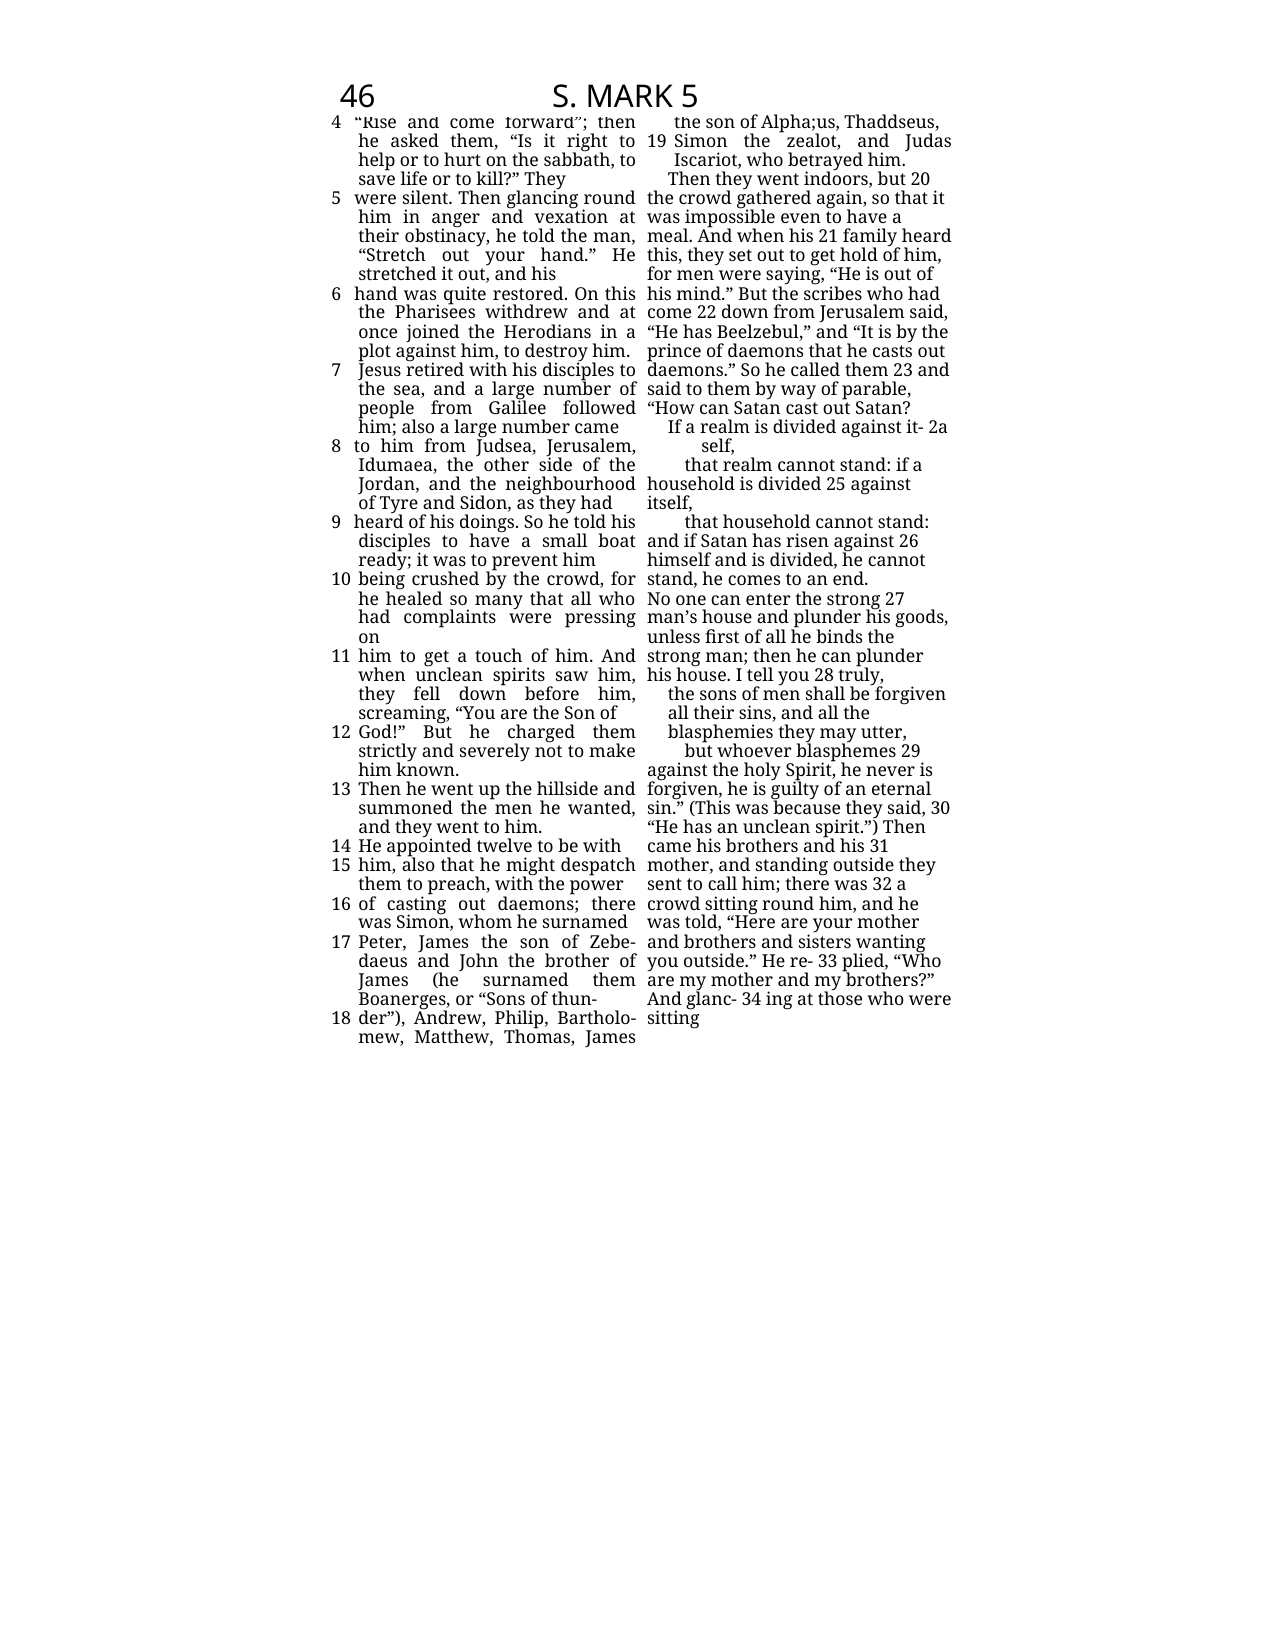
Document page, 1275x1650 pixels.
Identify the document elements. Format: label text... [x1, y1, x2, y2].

text Then they went indoors, but 20 the crowd gathered again, so that it was impossible even to have a meal. And when his 21 family heard this, they set out to get hold of him, for men were saying, “He is out of his mind.” But the scribes who had come 22 down from Jerusalem said, “He has Beelzebul,” and “It is by the prince of daemons that he casts out daemons.” So he called them 23 and said to them by way of par­able, “How can Satan cast out Satan? [647, 170, 952, 418]
list hand was quite restored. On this the Pharisees withdrew and at once joined the Herodians in a plot against him, to destroy him. [331, 285, 636, 361]
list Jesus retired with his disciples to the sea, and a large number of people from Galilee followed him; also a large number came [331, 361, 636, 437]
list God!” But he charged them strictly and severely not to make him known. [331, 723, 636, 780]
text the sons of men shall be for­given all their sins, and all the blasphemies they may utter, [668, 685, 952, 742]
list der”), Andrew, Philip, Bartholo­mew, Matthew, Thomas, James [331, 1009, 636, 1047]
text If a realm is divided against it- 2a self, [668, 418, 952, 456]
list being crushed by the crowd, for he healed so many that all who had complaints were pressing on [331, 571, 636, 647]
list the son of Alpha;us, Thaddseus, [647, 113, 952, 132]
list heard of his doings. So he told his disciples to have a small boat ready; it was to prevent him [331, 513, 636, 571]
text that household cannot stand: and if Satan has risen against 26 himself and is divided, he cannot stand, he comes to an end. [647, 513, 952, 590]
list him, also that he might despatch them to preach, with the power [331, 857, 636, 895]
list Peter, James the son of Zebe- daeus and John the brother of James (he surnamed them Boanerges, or “Sons of thun- [331, 933, 636, 1009]
list were silent. Then glancing round him in anger and vexation at their obstinacy, he told the man, “Stretch out your hand.” He stretched it out, and his [331, 189, 636, 285]
list “Rise and come forward”; then he asked them, “Is it right to help or to hurt on the sabbath, to save life or to kill?” They [331, 113, 636, 189]
list of casting out daemons; there was Simon, whom he surnamed [331, 895, 636, 933]
list He appointed twelve to be with [331, 837, 636, 857]
list to him from Judsea, Jerusalem, Idumaea, the other side of the Jordan, and the neighbourhood of Tyre and Sidon, as they had [331, 437, 636, 513]
text No one can enter the strong 27 man’s house and plunder his goods, unless first of all he binds the strong man; then he can plunder his house. I tell you 28 truly, [647, 590, 952, 685]
text but whoever blasphemes 29 against the holy Spirit, he never is forgiven, he is guilty of an eternal sin.” (This was because they said, 30 “He has an unclean spirit.”) Then came his brothers and his 31 mother, and standing outside they sent to call him; there was 32 a crowd sitting round him, and he was told, “Here are your mother and brothers and sisters wanting you outside.” He re- 33 plied, “Who are my mother and my brothers?” And glanc- 34 ing at those who were sitting [647, 742, 952, 1028]
text that realm cannot stand: if a household is divided 25 against itself, [647, 456, 952, 513]
list him to get a touch of him. And when unclean spirits saw him, they fell down before him, screaming, “You are the Son of [331, 647, 636, 723]
list Simon the zealot, and Judas Iscariot, who betrayed him. [647, 132, 952, 170]
list Then he went up the hillside and summoned the men he wanted, and they went to him. [331, 780, 636, 837]
